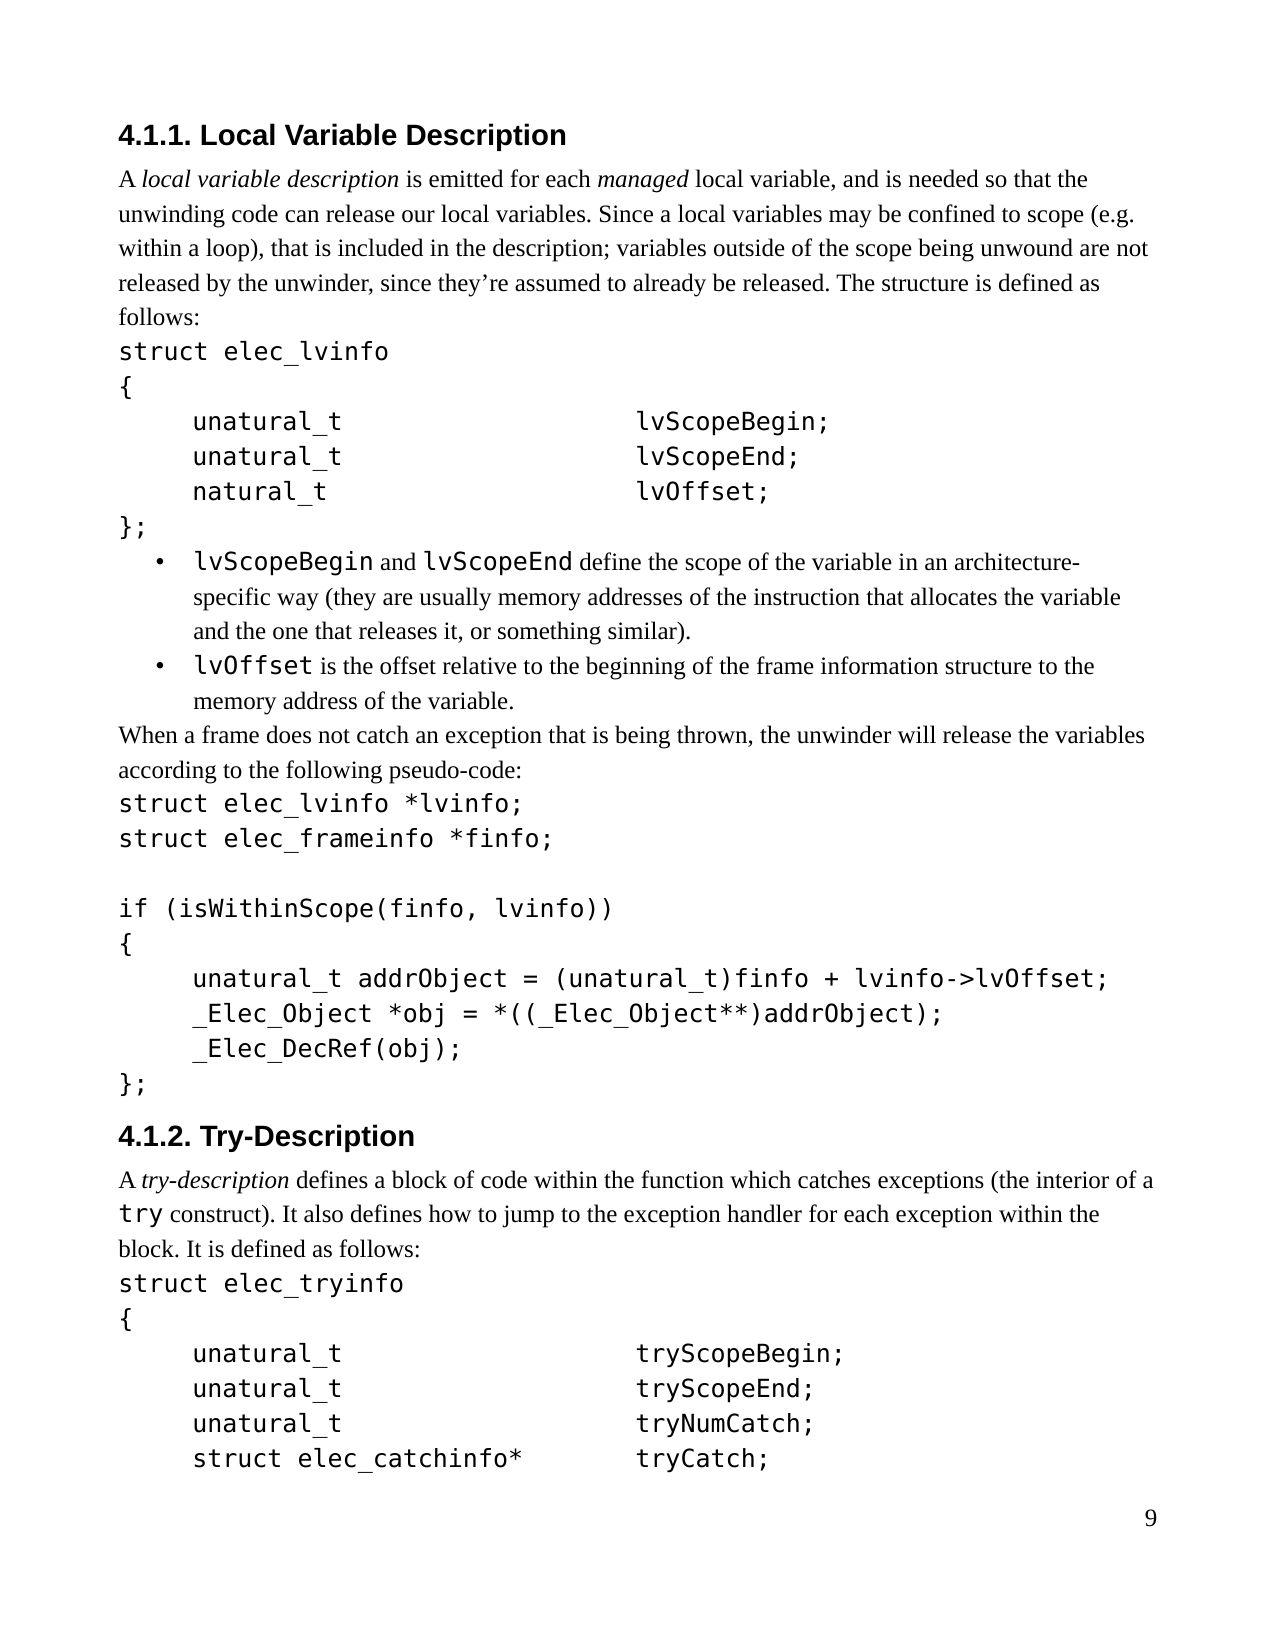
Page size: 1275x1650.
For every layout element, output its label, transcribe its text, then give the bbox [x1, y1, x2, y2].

text }; [118, 1069, 1157, 1098]
text unatural_t tryScopeBegin; [118, 1339, 1157, 1368]
text unatural_t tryScopeEnd; [118, 1374, 1157, 1403]
text struct elec_frameinfo *finfo; [118, 824, 1157, 853]
text struct elec_lvinfo [118, 337, 1157, 366]
text natural_t lvOffset; [118, 477, 1157, 506]
text unatural_t lvScopeEnd; [118, 442, 1157, 471]
text unatural_t tryNumCatch; [118, 1409, 1157, 1438]
list lvScopeBegin and lvScopeEnd define the scope of the variable in an architecture-specific way (they are usually memory addresses of the instruction that allocates the variable and the one that releases it, or something similar). [156, 547, 1157, 645]
text A local variable description is emitted for each managed local variable, and is needed so that the unwinding code can release our local variables. Since a local variables may be confined to scope (e.g. within a loop), that is included in the description; variables outside of the scope being unwound are not released by the unwinder, since they’re assumed to already be released. The structure is defined as follows: [118, 164, 1157, 331]
text unatural_t lvScopeBegin; [118, 407, 1157, 436]
list lvOffset is the offset relative to the beginning of the frame information structure to the memory address of the variable. [156, 651, 1157, 714]
text { [118, 1304, 1157, 1333]
text }; [118, 512, 1157, 541]
subtitle 4.1.1. Local Variable Description [118, 118, 1157, 152]
text When a frame does not catch an exception that is being thrown, the unwinder will release the variables according to the following pseudo-code: [118, 720, 1157, 783]
text if (isWithinScope(finfo, lvinfo)) [118, 894, 1157, 923]
text _Elec_Object *obj = *((_Elec_Object**)addrObject); [118, 999, 1157, 1028]
text unatural_t addrObject = (unatural_t)finfo + lvinfo->lvOffset; [118, 964, 1157, 993]
text struct elec_tryinfo [118, 1269, 1157, 1298]
text struct elec_catchinfo* tryCatch; [118, 1444, 1157, 1473]
text _Elec_DecRef(obj); [118, 1034, 1157, 1063]
subtitle 4.1.2. Try-Description [118, 1119, 1157, 1152]
text A try-description defines a block of code within the function which catches exceptions (the interior of a try construct). It also defines how to jump to the exception handler for each exception within the block. It is defined as follows: [118, 1165, 1157, 1263]
text { [118, 372, 1157, 401]
text struct elec_lvinfo *lvinfo; [118, 789, 1157, 818]
text { [118, 929, 1157, 958]
